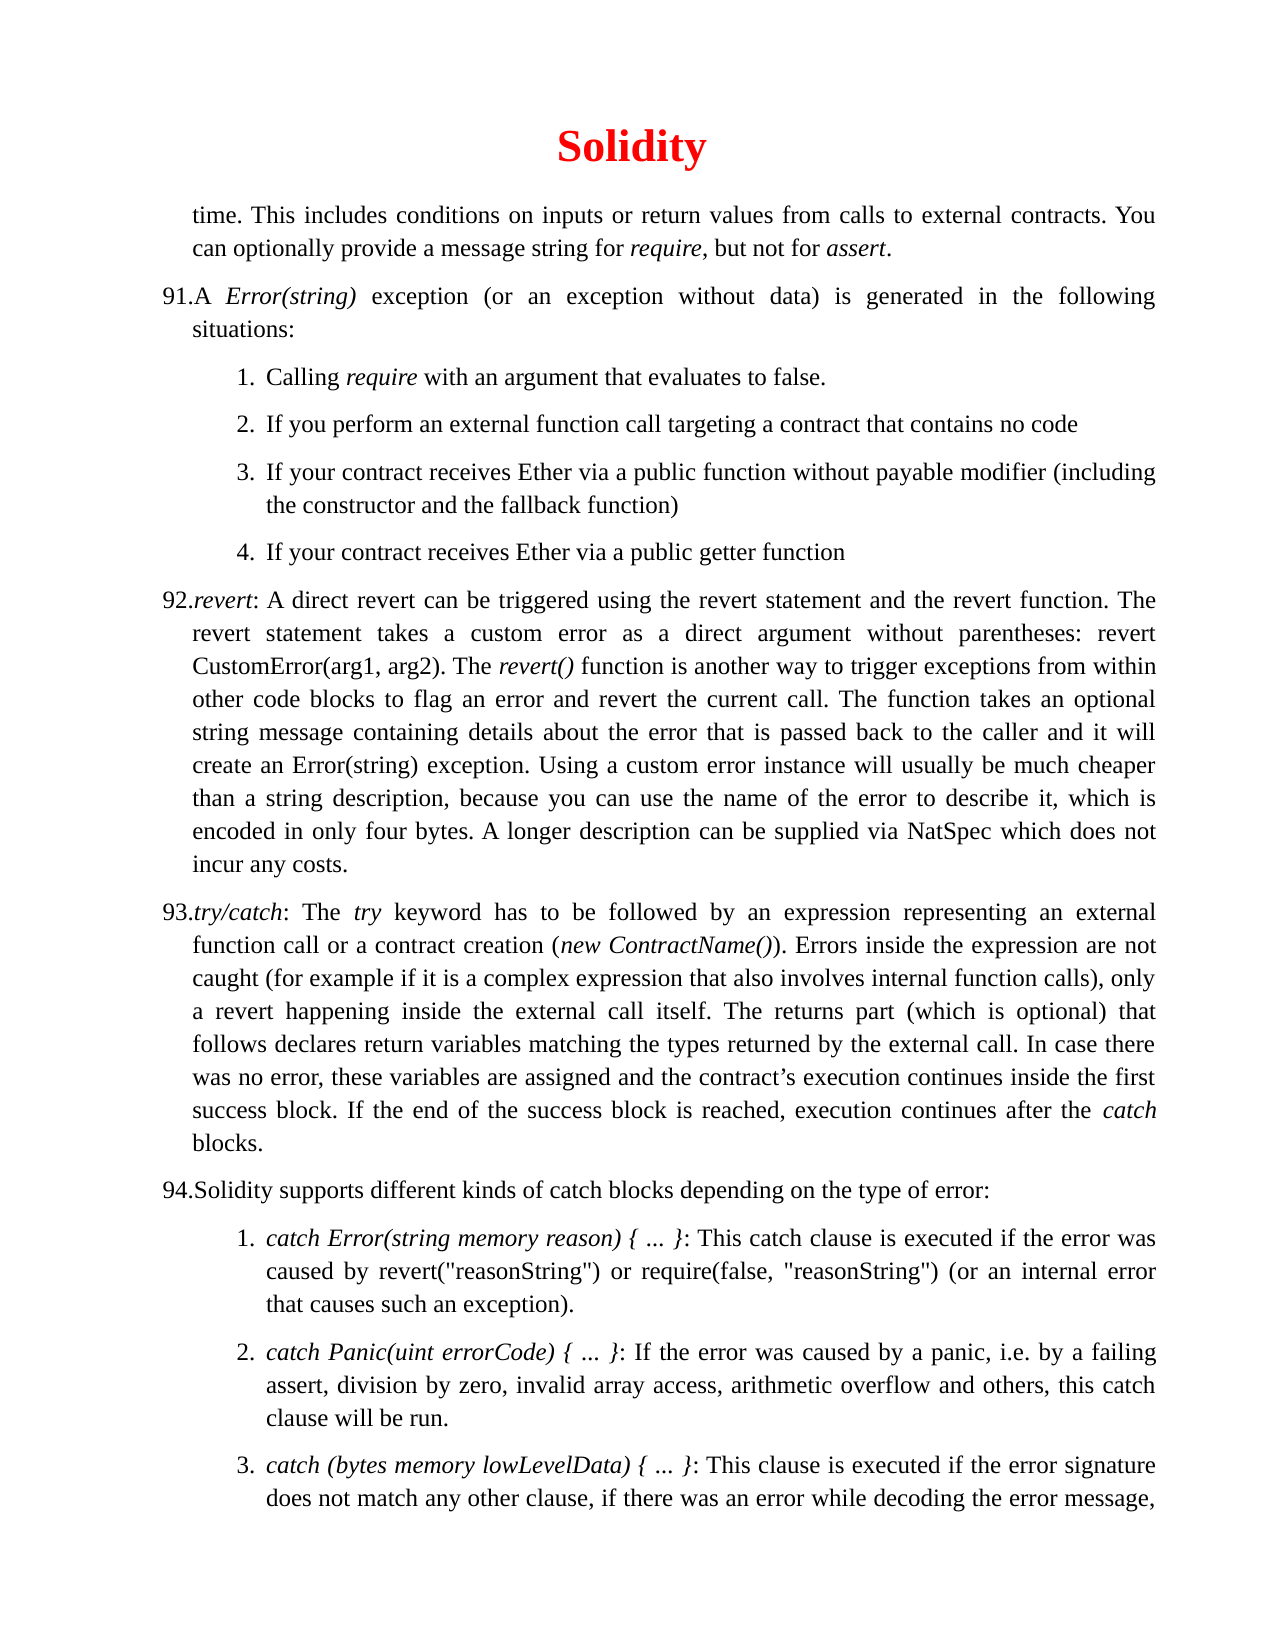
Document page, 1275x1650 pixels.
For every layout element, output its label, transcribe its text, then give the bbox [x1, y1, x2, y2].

list If you perform an external function call targeting a contract that contains no code [236, 409, 1157, 438]
list try/catch: The try keyword has to be followed by an expression representing an external function call or a contract creation (new ContractName()). Errors inside the expression are not caught (for example if it is a complex expression that also involves internal function calls), only a revert happening inside the external call itself. The returns part (which is optional) that follows declares return variables matching the types returned by the external call. In case there was no error, these variables are assigned and the contract’s execution continues inside the first success block. If the end of the success block is reached, execution continues after the catch blocks. [162, 897, 1157, 1157]
list revert: A direct revert can be triggered using the revert statement and the revert function. The revert statement takes a custom error as a direct argument without parentheses: revert CustomError(arg1, arg2). The revert() function is another way to trigger exceptions from within other code blocks to flag an error and revert the current call. The function takes an optional string message containing details about the error that is passed back to the caller and it will create an Error(string) exception. Using a custom error instance will usually be much cheaper than a string description, because you can use the name of the error to describe it, which is encoded in only four bytes. A longer description can be supplied via NatSpec which does not incur any costs. [162, 585, 1157, 878]
list A Error(string) exception (or an exception without data) is generated in the following situations: [162, 281, 1157, 343]
list catch Error(string memory reason) { ... }: This catch clause is executed if the error was caused by revert("reasonString") or require(false, "reasonString") (or an internal error that causes such an exception). [236, 1223, 1157, 1318]
list If your contract receives Ether via a public getter function [236, 537, 1157, 566]
list Calling require with an argument that evaluates to false. [236, 362, 1157, 390]
list catch Panic(uint errorCode) { ... }: If the error was caused by a panic, i.e. by a failing assert, division by zero, invalid array access, arithmetic overflow and others, this catch clause will be run. [236, 1337, 1157, 1432]
list Solidity supports different kinds of catch blocks depending on the type of error: [162, 1176, 1157, 1204]
list If your contract receives Ether via a public function without payable modifier (including the constructor and the fallback function) [236, 457, 1157, 518]
list time. This includes conditions on inputs or return values from calls to external contracts. You can optionally provide a message string for require, but not for assert. [162, 200, 1157, 262]
list catch (bytes memory lowLevelData) { ... }: This clause is executed if the error signature does not match any other clause, if there was an error while decoding the error message, [236, 1450, 1157, 1512]
